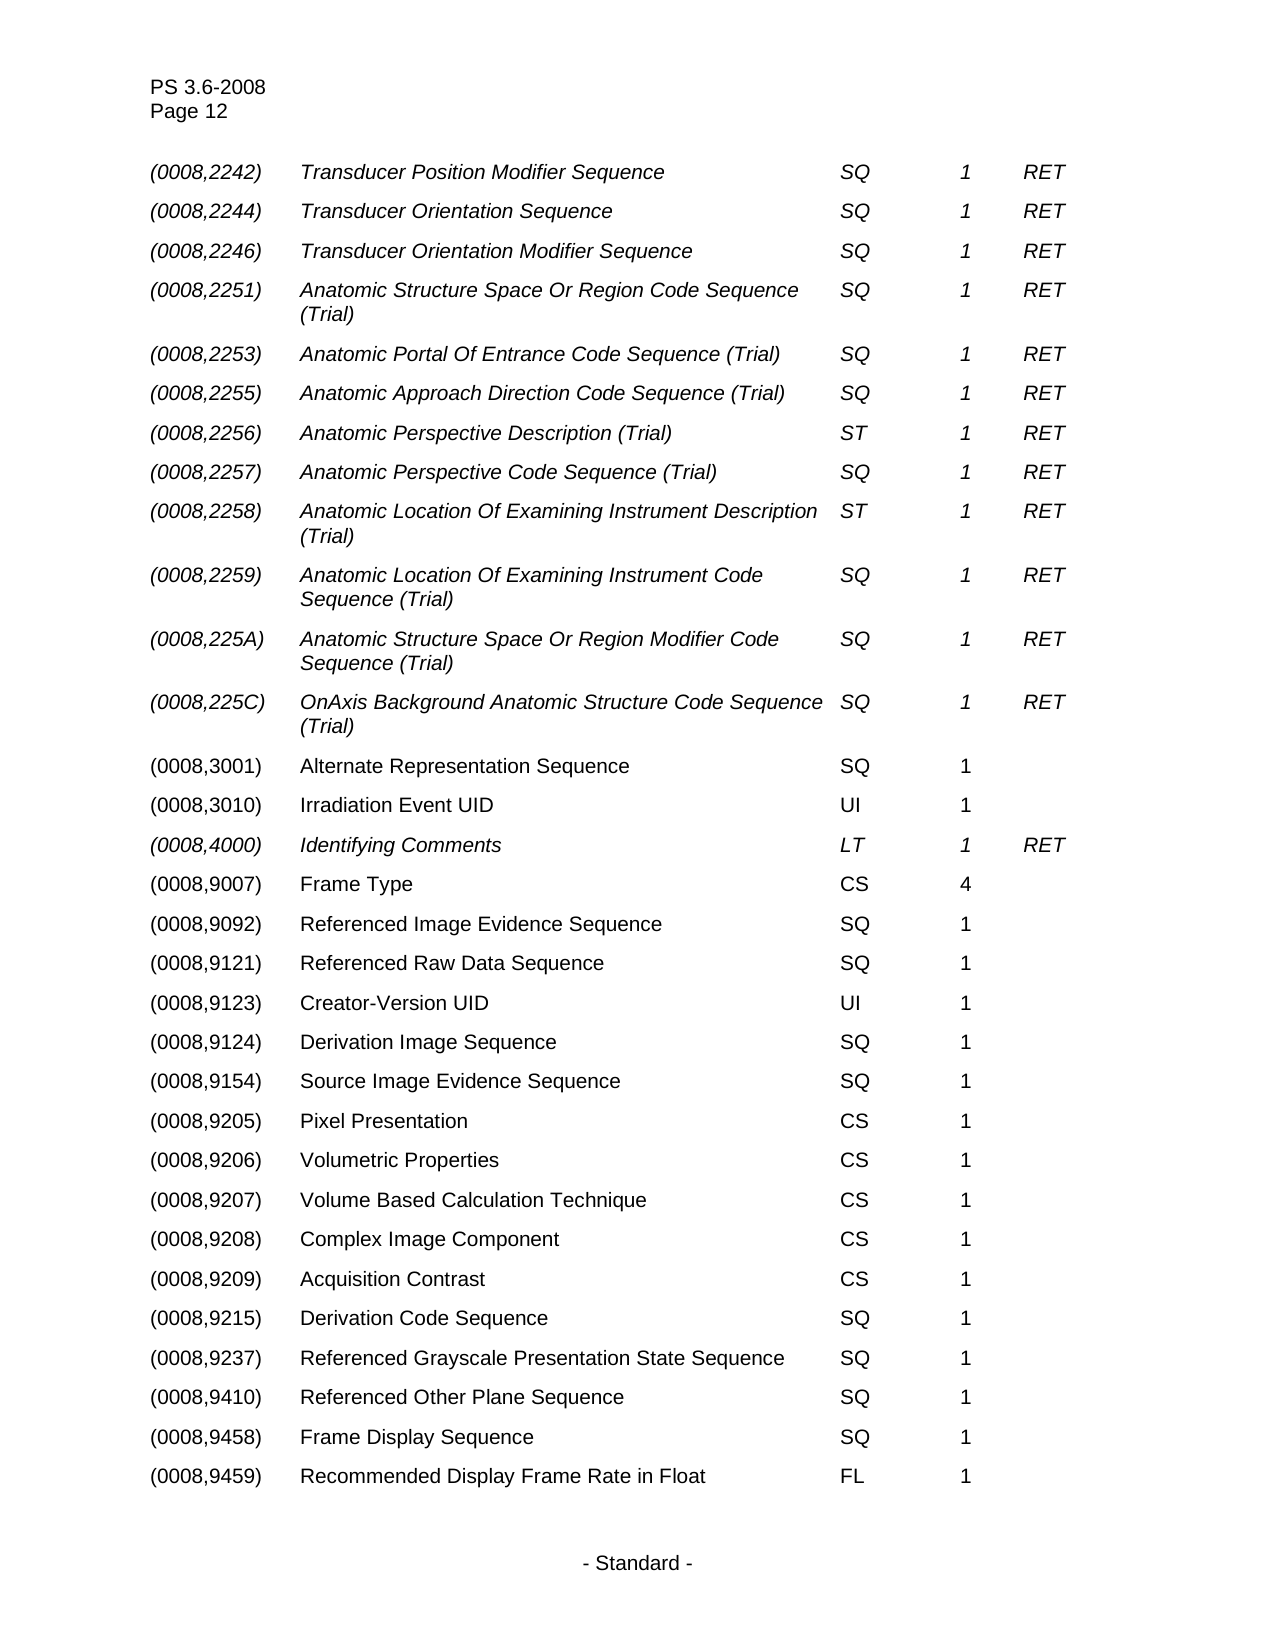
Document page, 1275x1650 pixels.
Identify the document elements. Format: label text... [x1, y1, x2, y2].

table_cell (0008,2256) [143, 411, 293, 450]
table_cell RET [1016, 190, 1166, 229]
table_cell (0008,2251) [143, 269, 293, 332]
table_cell CS [833, 1257, 953, 1297]
table_cell Referenced Raw Data Sequence [293, 941, 833, 981]
table_cell Anatomic Approach Direction Code Sequence (Trial) [293, 371, 833, 411]
table_cell (0008,3001) [143, 744, 293, 783]
table_cell [1016, 1020, 1166, 1060]
table_cell SQ [833, 1376, 953, 1415]
table_cell 1 [953, 1218, 1016, 1257]
table_cell Recommended Display Frame Rate in Float [293, 1455, 833, 1494]
table_cell 1 [953, 229, 1016, 268]
table_cell Anatomic Perspective Description (Trial) [293, 411, 833, 450]
table_cell Anatomic Portal Of Entrance Code Sequence (Trial) [293, 332, 833, 371]
table_cell (0008,2258) [143, 490, 293, 553]
table_cell 1 [953, 744, 1016, 783]
table_cell SQ [833, 1415, 953, 1455]
table_cell RET [1016, 554, 1166, 617]
table_cell SQ [833, 554, 953, 617]
table_cell (0008,2244) [143, 190, 293, 229]
table_cell Alternate Representation Sequence [293, 744, 833, 783]
table_cell 1 [953, 1139, 1016, 1178]
table_cell Referenced Grayscale Presentation State Sequence [293, 1336, 833, 1376]
table_cell Acquisition Contrast [293, 1257, 833, 1297]
table_cell 1 [953, 332, 1016, 371]
table_cell Referenced Image Evidence Sequence [293, 902, 833, 941]
table_cell [1016, 941, 1166, 981]
table_cell [1016, 744, 1166, 783]
table_cell 1 [953, 490, 1016, 553]
table_cell Anatomic Location Of Examining Instrument Description (Trial) [293, 490, 833, 553]
table_cell 1 [953, 371, 1016, 411]
table_cell 1 [953, 617, 1016, 681]
table_cell SQ [833, 1336, 953, 1376]
table_cell 1 [953, 902, 1016, 941]
table_cell RET [1016, 150, 1166, 189]
table_cell LT [833, 823, 953, 862]
table_cell (0008,9459) [143, 1455, 293, 1494]
table_cell RET [1016, 617, 1166, 681]
table_cell 1 [953, 269, 1016, 332]
table_cell (0008,9121) [143, 941, 293, 981]
table_cell RET [1016, 229, 1166, 268]
table_cell (0008,9458) [143, 1415, 293, 1455]
table_cell 1 [953, 190, 1016, 229]
table_cell (0008,2242) [143, 150, 293, 189]
table_cell [1016, 1336, 1166, 1376]
table_cell SQ [833, 617, 953, 681]
table_cell SQ [833, 941, 953, 981]
table_cell 1 [953, 1178, 1016, 1218]
table_cell SQ [833, 902, 953, 941]
table_cell (0008,2246) [143, 229, 293, 268]
table_cell 1 [953, 1297, 1016, 1336]
table_cell Referenced Other Plane Sequence [293, 1376, 833, 1415]
table_cell [1016, 1099, 1166, 1139]
table_cell 1 [953, 450, 1016, 490]
table_cell Anatomic Location Of Examining Instrument Code Sequence (Trial) [293, 554, 833, 617]
table_cell SQ [833, 744, 953, 783]
table_cell [1016, 1139, 1166, 1178]
table_cell Volume Based Calculation Technique [293, 1178, 833, 1218]
table_cell 1 [953, 1376, 1016, 1415]
table_cell (0008,4000) [143, 823, 293, 862]
table_cell SQ [833, 229, 953, 268]
table_cell Derivation Image Sequence [293, 1020, 833, 1060]
table_cell 1 [953, 1455, 1016, 1494]
table_cell Transducer Orientation Modifier Sequence [293, 229, 833, 268]
table_cell (0008,9124) [143, 1020, 293, 1060]
table_cell FL [833, 1455, 953, 1494]
table_cell SQ [833, 332, 953, 371]
table_cell Frame Display Sequence [293, 1415, 833, 1455]
table_cell Complex Image Component [293, 1218, 833, 1257]
table_cell CS [833, 1178, 953, 1218]
table_cell Anatomic Structure Space Or Region Code Sequence (Trial) [293, 269, 833, 332]
table_cell RET [1016, 411, 1166, 450]
table_cell Derivation Code Sequence [293, 1297, 833, 1336]
table_cell (0008,3010) [143, 784, 293, 823]
table_cell [1016, 1297, 1166, 1336]
table_cell SQ [833, 371, 953, 411]
table_cell [1016, 1376, 1166, 1415]
table_cell CS [833, 863, 953, 902]
table_cell [1016, 1257, 1166, 1297]
table_cell SQ [833, 681, 953, 744]
table_cell Identifying Comments [293, 823, 833, 862]
table_cell 1 [953, 411, 1016, 450]
table_cell ST [833, 411, 953, 450]
table_cell 1 [953, 1257, 1016, 1297]
table_cell CS [833, 1218, 953, 1257]
table_cell [1016, 1415, 1166, 1455]
table_cell RET [1016, 823, 1166, 862]
table_cell [1016, 902, 1166, 941]
table_cell 1 [953, 681, 1016, 744]
table_cell (0008,9007) [143, 863, 293, 902]
table_cell 1 [953, 150, 1016, 189]
table_cell 1 [953, 1415, 1016, 1455]
table_cell (0008,9092) [143, 902, 293, 941]
table_cell SQ [833, 150, 953, 189]
table_cell RET [1016, 490, 1166, 553]
table_cell RET [1016, 332, 1166, 371]
table_cell (0008,2253) [143, 332, 293, 371]
table_cell 1 [953, 823, 1016, 862]
table_cell Volumetric Properties [293, 1139, 833, 1178]
table_cell (0008,9410) [143, 1376, 293, 1415]
table_cell [1016, 981, 1166, 1020]
table_cell 1 [953, 1020, 1016, 1060]
table_cell Anatomic Perspective Code Sequence (Trial) [293, 450, 833, 490]
table_cell SQ [833, 1060, 953, 1099]
table_cell Irradiation Event UID [293, 784, 833, 823]
table_cell Transducer Orientation Sequence [293, 190, 833, 229]
table_cell Anatomic Structure Space Or Region Modifier Code Sequence (Trial) [293, 617, 833, 681]
table_cell (0008,9209) [143, 1257, 293, 1297]
table_cell Creator-Version UID [293, 981, 833, 1020]
table_cell (0008,2257) [143, 450, 293, 490]
table_cell (0008,9123) [143, 981, 293, 1020]
table_cell CS [833, 1139, 953, 1178]
table_cell Transducer Position Modifier Sequence [293, 150, 833, 189]
table_cell [1016, 863, 1166, 902]
table_cell (0008,9205) [143, 1099, 293, 1139]
table_cell SQ [833, 190, 953, 229]
table_cell SQ [833, 450, 953, 490]
table_cell SQ [833, 1020, 953, 1060]
table_cell 1 [953, 941, 1016, 981]
table_cell 1 [953, 1099, 1016, 1139]
table_cell ST [833, 490, 953, 553]
table_cell (0008,225A) [143, 617, 293, 681]
table_cell (0008,2255) [143, 371, 293, 411]
table_cell CS [833, 1099, 953, 1139]
table_cell 1 [953, 981, 1016, 1020]
table_cell (0008,9237) [143, 1336, 293, 1376]
table_cell (0008,9215) [143, 1297, 293, 1336]
table_cell (0008,9206) [143, 1139, 293, 1178]
table_cell 1 [953, 784, 1016, 823]
table_cell SQ [833, 1297, 953, 1336]
table_cell RET [1016, 371, 1166, 411]
table_cell SQ [833, 269, 953, 332]
table_cell 1 [953, 554, 1016, 617]
table_cell (0008,225C) [143, 681, 293, 744]
table_cell [1016, 1178, 1166, 1218]
table_cell (0008,9208) [143, 1218, 293, 1257]
table_cell [1016, 1060, 1166, 1099]
table_cell UI [833, 784, 953, 823]
table_cell RET [1016, 681, 1166, 744]
table_cell RET [1016, 269, 1166, 332]
table_cell [1016, 1218, 1166, 1257]
table_cell 4 [953, 863, 1016, 902]
table_cell 1 [953, 1060, 1016, 1099]
table_cell UI [833, 981, 953, 1020]
table_cell (0008,9207) [143, 1178, 293, 1218]
table_cell Pixel Presentation [293, 1099, 833, 1139]
table_cell (0008,9154) [143, 1060, 293, 1099]
table_cell [1016, 784, 1166, 823]
table_cell 1 [953, 1336, 1016, 1376]
table_cell OnAxis Background Anatomic Structure Code Sequence (Trial) [293, 681, 833, 744]
table_cell [1016, 1455, 1166, 1494]
table_cell Frame Type [293, 863, 833, 902]
table_cell RET [1016, 450, 1166, 490]
table_cell (0008,2259) [143, 554, 293, 617]
table_cell Source Image Evidence Sequence [293, 1060, 833, 1099]
